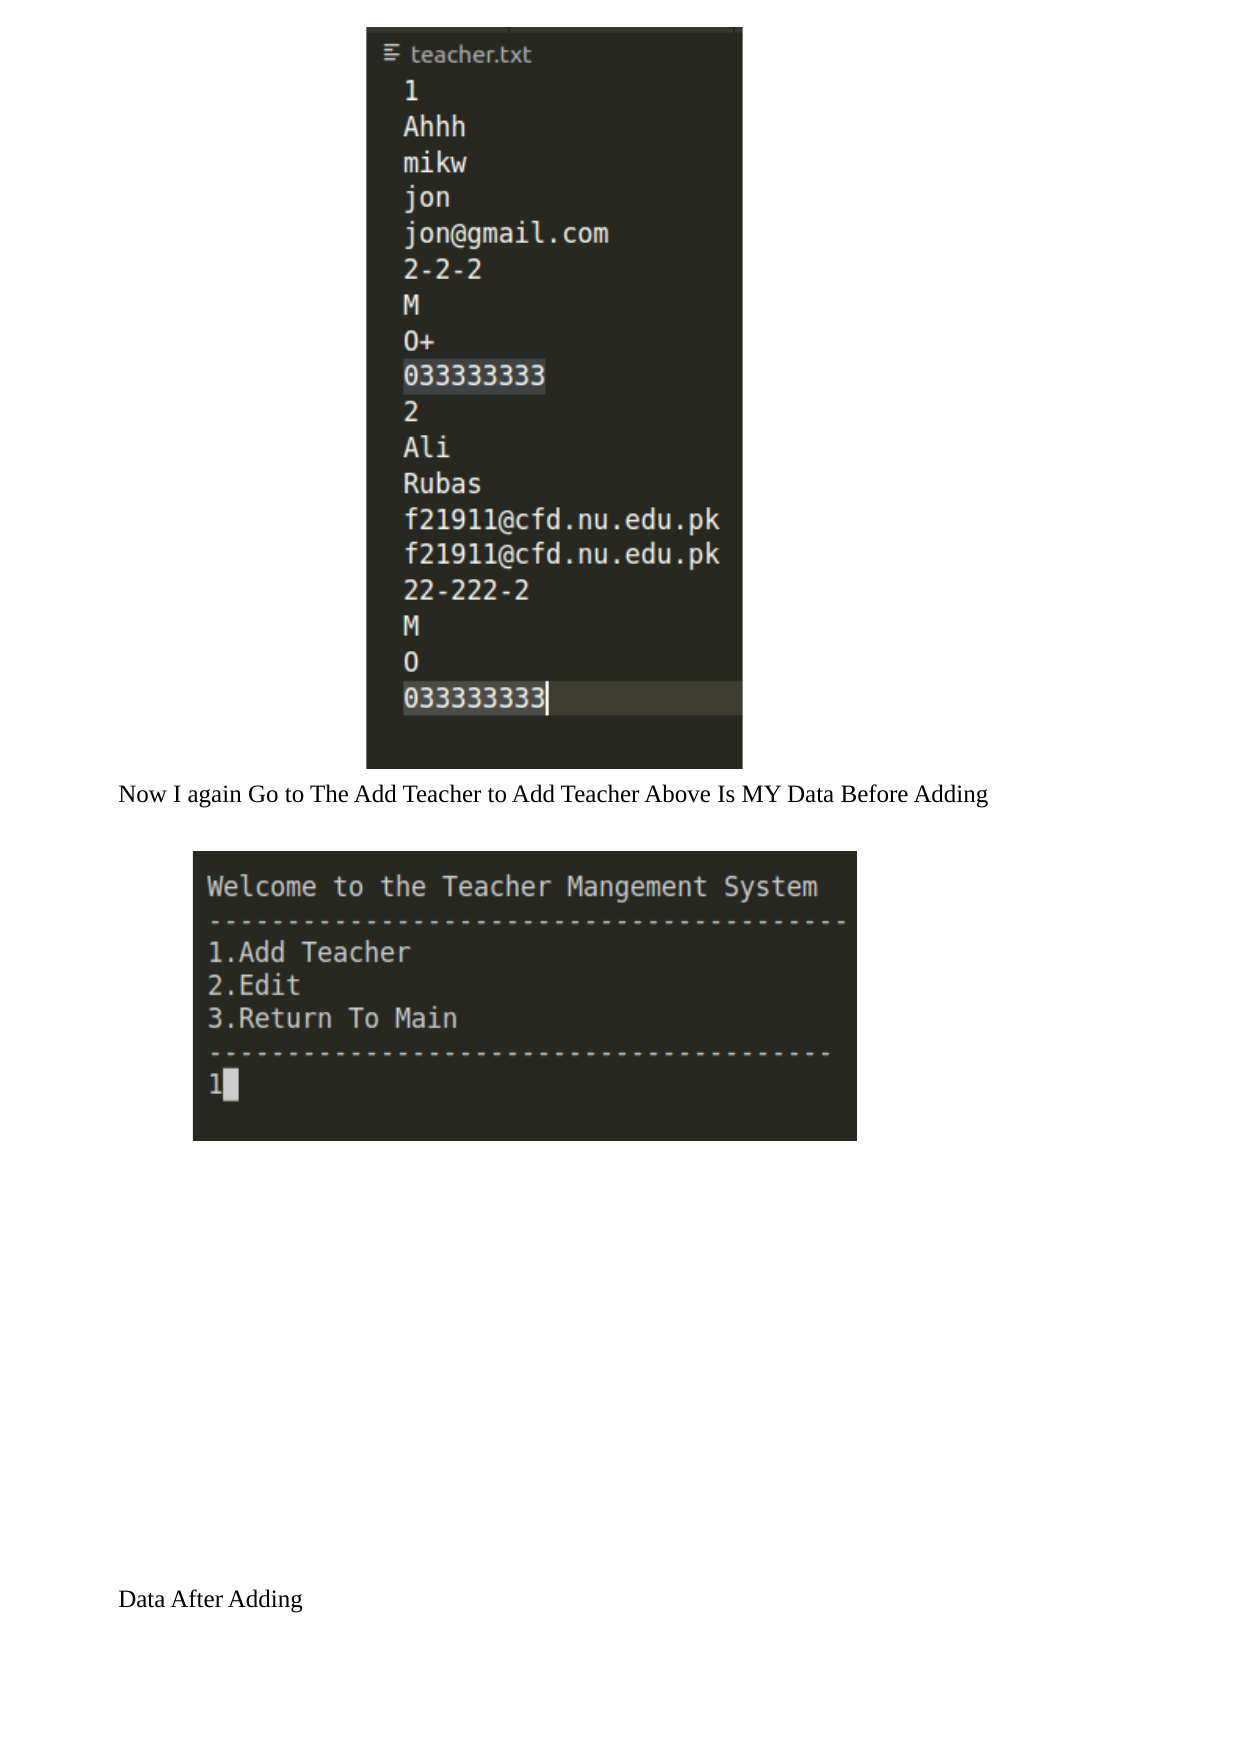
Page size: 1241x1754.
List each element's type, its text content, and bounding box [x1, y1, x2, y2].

text Data After Adding [118, 1584, 1122, 1613]
picture [366, 27, 743, 769]
picture [192, 851, 857, 1141]
text Now I again Go to The Add Teacher to Add Teacher Above Is MY Data Before Adding [118, 779, 1122, 808]
